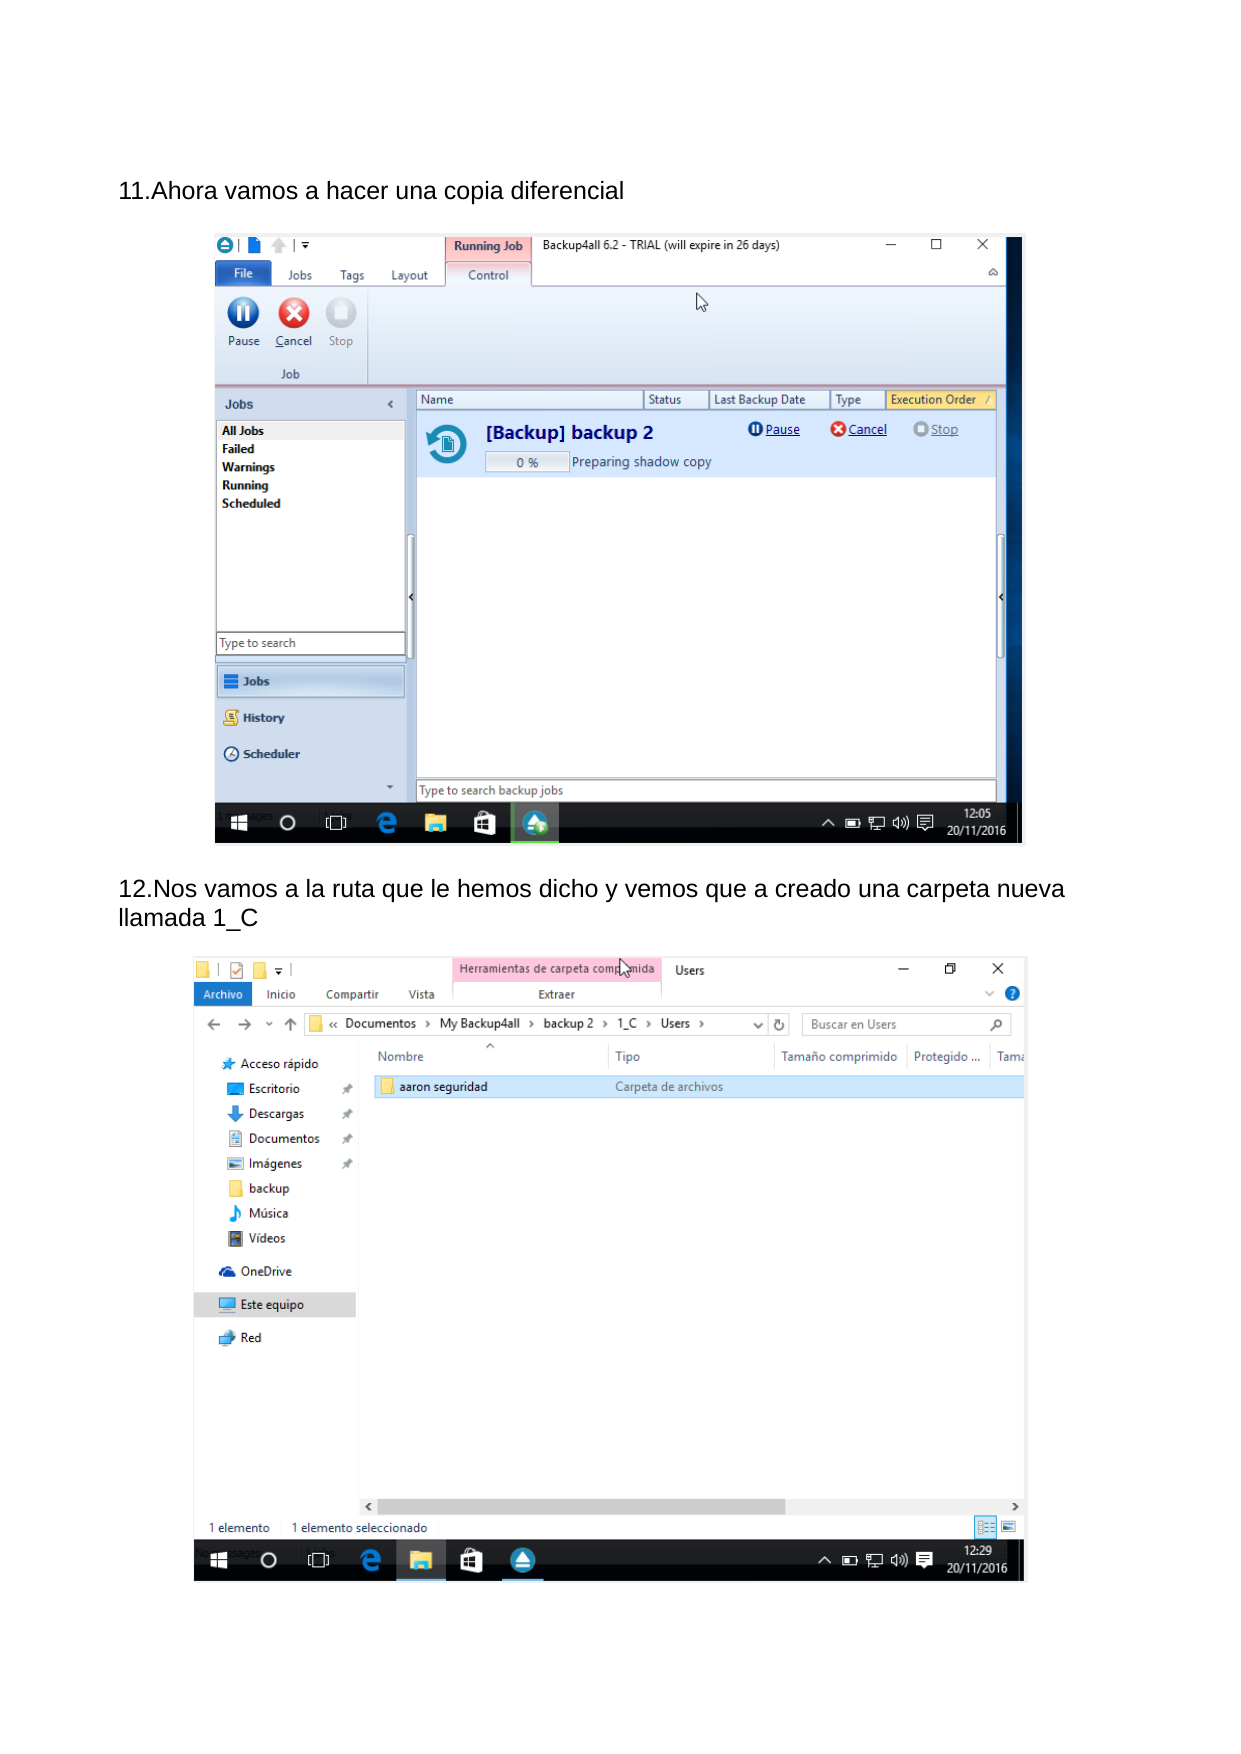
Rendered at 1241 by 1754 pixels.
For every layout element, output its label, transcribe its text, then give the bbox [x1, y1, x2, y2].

picture [214, 233, 1026, 846]
text 11.Ahora vamos a hacer una copia diferencial [118, 176, 1122, 204]
text 12.Nos vamos a la ruta que le hemos dicho y vemos que a creado una carpeta nueva llamada 1_C [118, 874, 1122, 931]
picture [193, 956, 1028, 1583]
